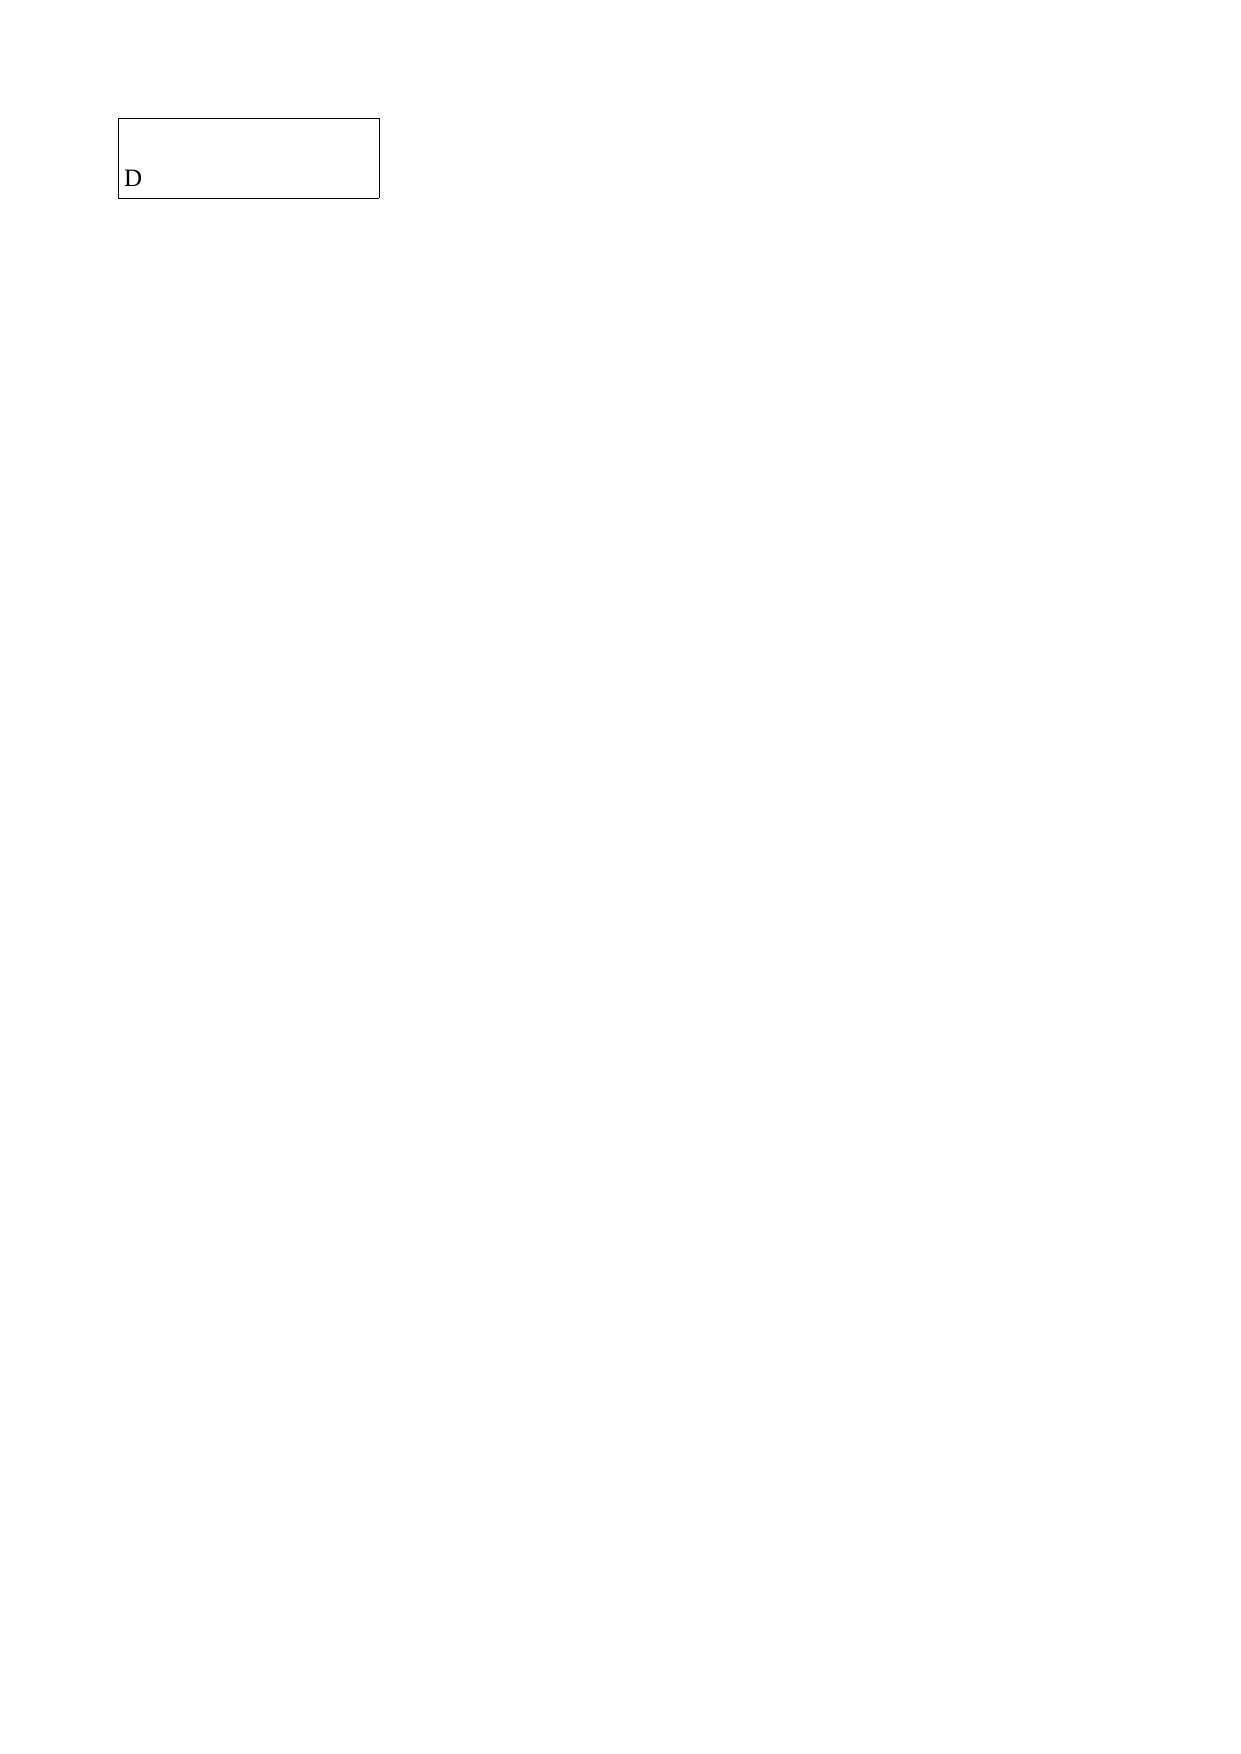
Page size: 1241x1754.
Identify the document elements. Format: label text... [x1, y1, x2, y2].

table_header D [119, 119, 379, 198]
